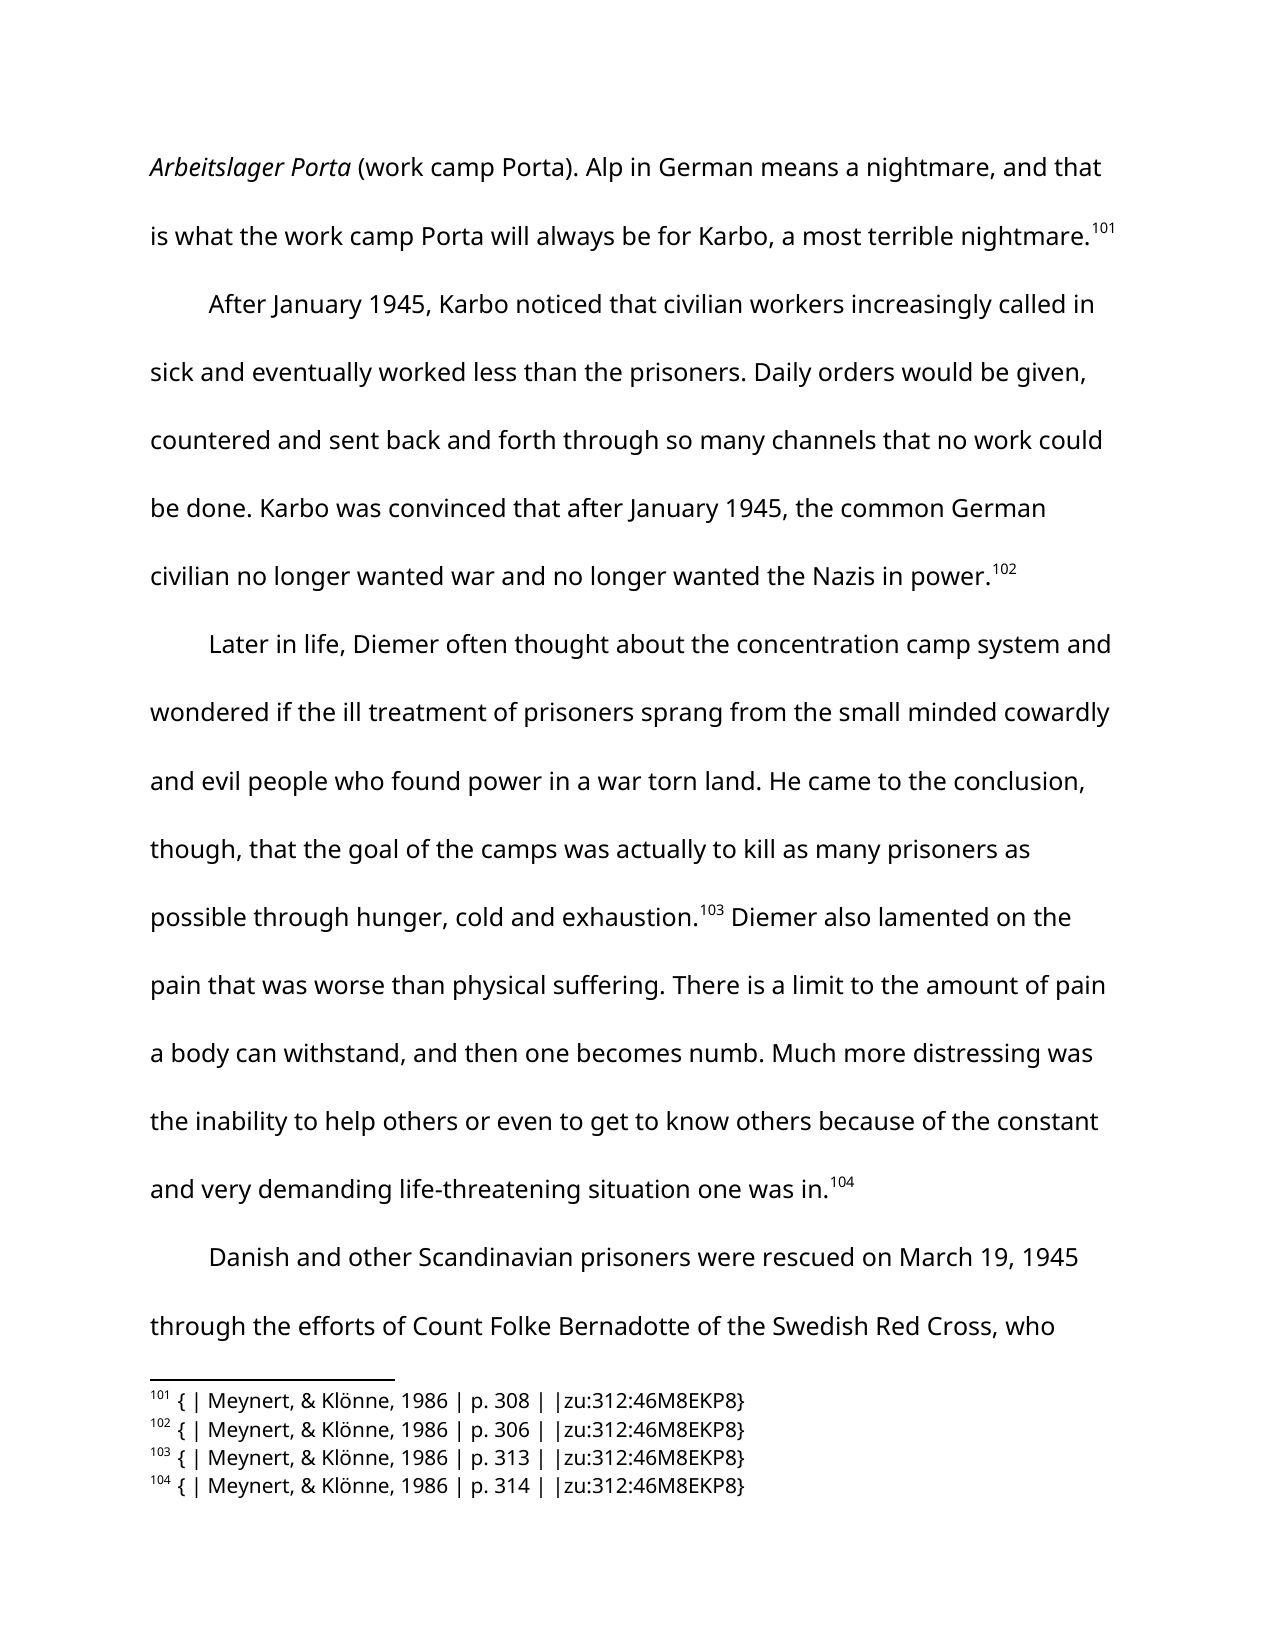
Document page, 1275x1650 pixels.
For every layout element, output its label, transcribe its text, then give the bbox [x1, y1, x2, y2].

text Later in life, Diemer often thought about the concentration camp system and wondered if the ill treatment of prisoners sprang from the small minded cowardly and evil people who found power in a war torn land. He came to the conclusion, though, that the goal of the camps was actually to kill as many prisoners as possible through hunger, cold and exhaustion. Diemer also lamented on the pain that was worse than physical suffering. There is a limit to the amount of pain a body can withstand, and then one becomes numb. Much more distressing was the inability to help others or even to get to know others because of the constant and very demanding life-threatening situation one was in. [150, 627, 1125, 1206]
text Danish and other Scandinavian prisoners were rescued on March 19, 1945 through the efforts of Count Folke Bernadotte of the Swedish Red Cross, who [150, 1240, 1125, 1342]
text After January 1945, Karbo noticed that civilian workers increasingly called in sick and eventually worked less than the prisoners. Daily orders would be given, countered and sent back and forth through so many channels that no work could be done. Karbo was convinced that after January 1945, the common German civilian no longer wanted war and no longer wanted the Nazis in power. [150, 286, 1125, 593]
text { | Meynert, & Klönne, 1986 | p. 313 | |zu:312:46M8EKP8} [150, 1443, 1125, 1472]
text Arbeitslager Porta (work camp Porta). Alp in German means a nightmare, and that is what the work camp Porta will always be for Karbo, a most terrible nightmare. [150, 150, 1125, 252]
text { | Meynert, & Klönne, 1986 | p. 314 | |zu:312:46M8EKP8} [150, 1472, 1125, 1500]
text { | Meynert, & Klönne, 1986 | p. 306 | |zu:312:46M8EKP8} [150, 1415, 1125, 1443]
text { | Meynert, & Klönne, 1986 | p. 308 | |zu:312:46M8EKP8} [150, 1386, 1125, 1415]
